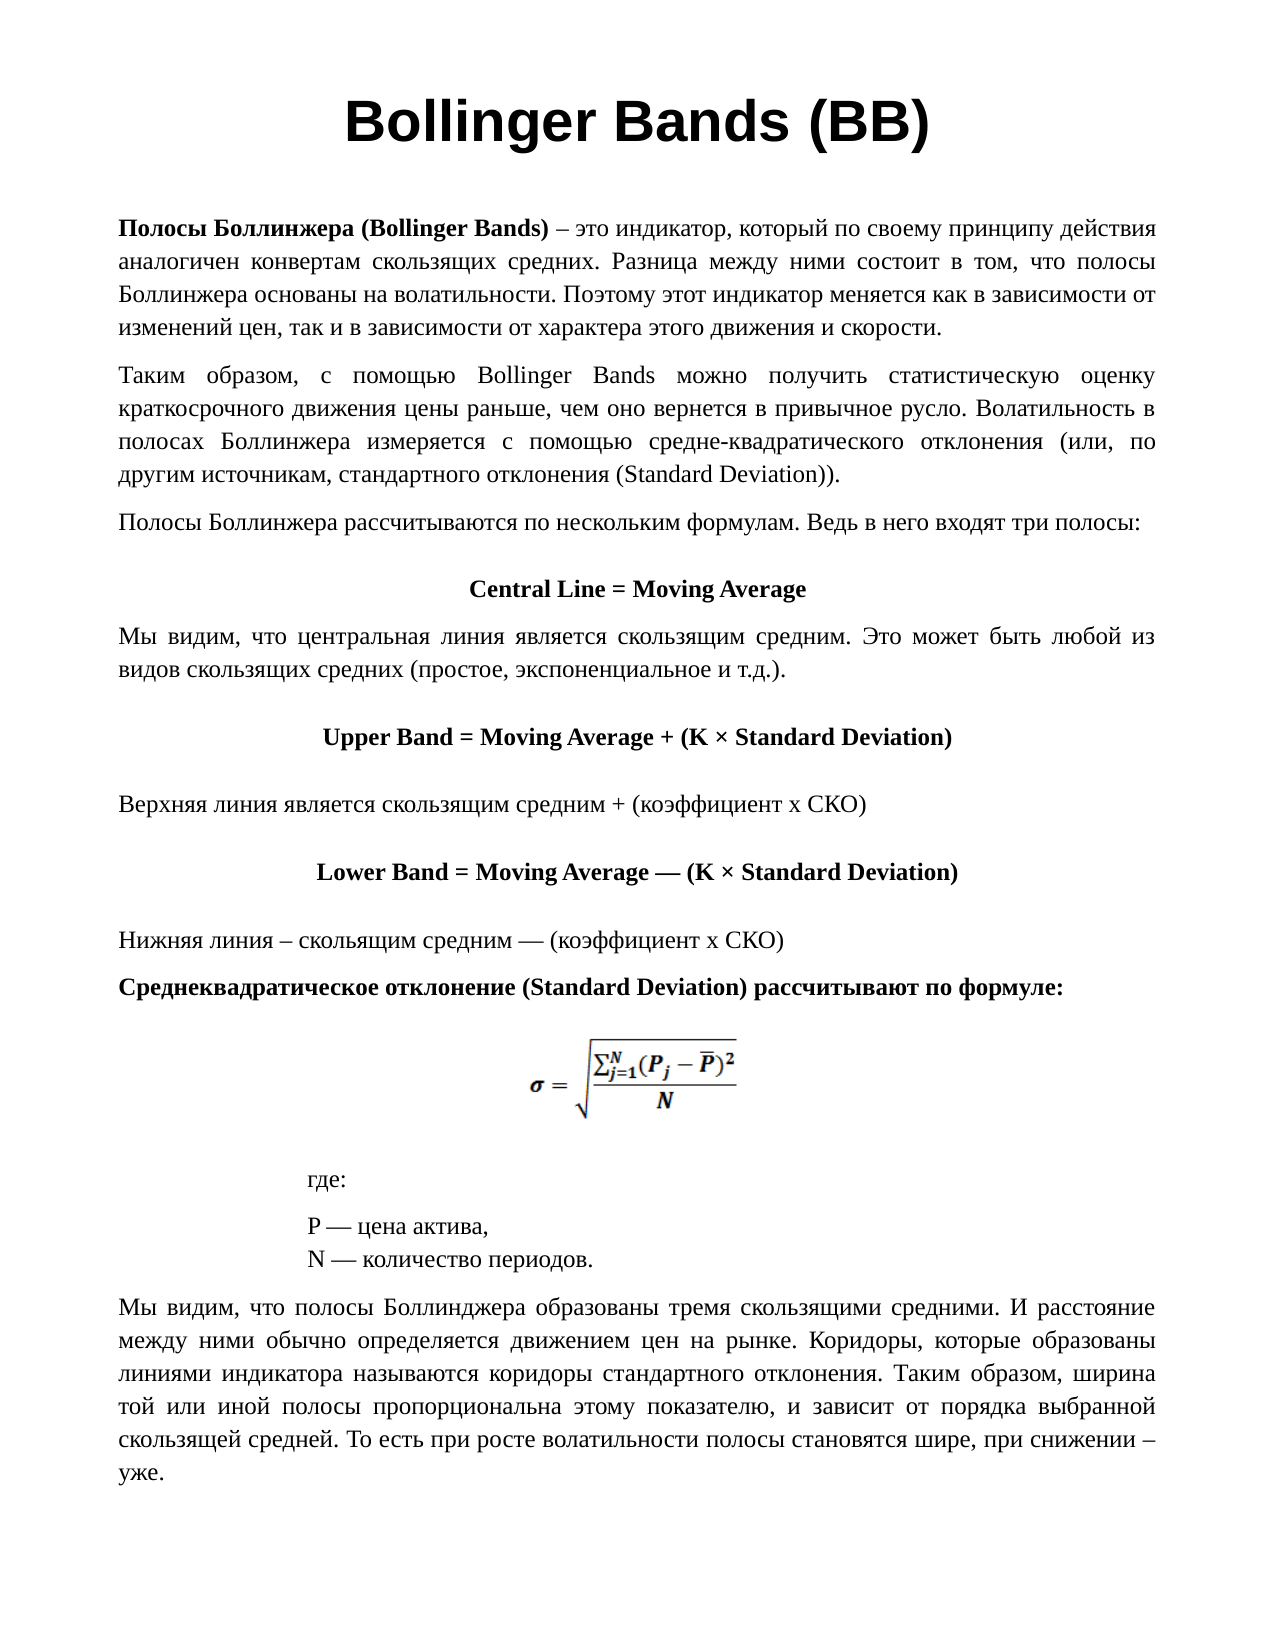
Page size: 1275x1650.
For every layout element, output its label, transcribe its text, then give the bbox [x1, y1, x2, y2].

text Нижняя линия – скольящим средним — (коэффициент x СКО) [118, 925, 1157, 953]
text Мы видим, что центральная линия является скользящим средним. Это может быть любой из видов скользящих средних (простое, экспоненциальное и т.д.). [118, 621, 1157, 683]
text Lower Band = Moving Average — (K × Standard Deviation) [118, 857, 1157, 886]
text Мы видим, что полосы Боллинджера образованы тремя скользящими средними. И расстояние между ними обычно определяется движением цен на рынке. Коридоры, которые образованы линиями индикатора называются коридоры стандартного отклонения. Таким образом, ширина той или иной полосы пропорциональна этому показателю, и зависит от порядка выбранной скользящей средней. То есть при росте волатильности полосы становятся шире, при снижении – уже. [118, 1292, 1157, 1486]
title Bollinger Bands (BB) [118, 86, 1157, 153]
text Upper Band = Moving Average + (K × Standard Deviation) [118, 722, 1157, 751]
text Полосы Боллинжера рассчитываются по нескольким формулам. Ведь в него входят три полосы: [118, 507, 1157, 536]
picture [512, 1020, 763, 1145]
text Верхняя линия является скользящим средним + (коэффициент x СКО) [118, 789, 1157, 818]
text Central Line = Moving Average [118, 574, 1157, 602]
text Полосы Боллинжера (Bollinger Bands) – это индикатор, который по своему принципу действия аналогичен конвертам скользящих средних. Разница между ними состоит в том, что полосы Боллинжера основаны на волатильности. Поэтому этот индикатор меняется как в зависимости от изменений цен, так и в зависимости от характера этого движения и скорости. [118, 213, 1157, 341]
text где: [307, 1164, 1157, 1193]
text Таким образом, с помощью Bollinger Bands можно получить статистическую оценку краткосрочного движения цены раньше, чем оно вернется в привычное русло. Волатильность в полосах Боллинжера измеряется с помощью средне-квадратического отклонения (или, по другим источникам, стандартного отклонения (Standard Deviation)). [118, 360, 1157, 488]
text Среднеквадратическое отклонение (Standard Deviation) рассчитывают по формуле: [118, 972, 1157, 1001]
text P — цена актива, N — количество периодов. [307, 1211, 1157, 1273]
